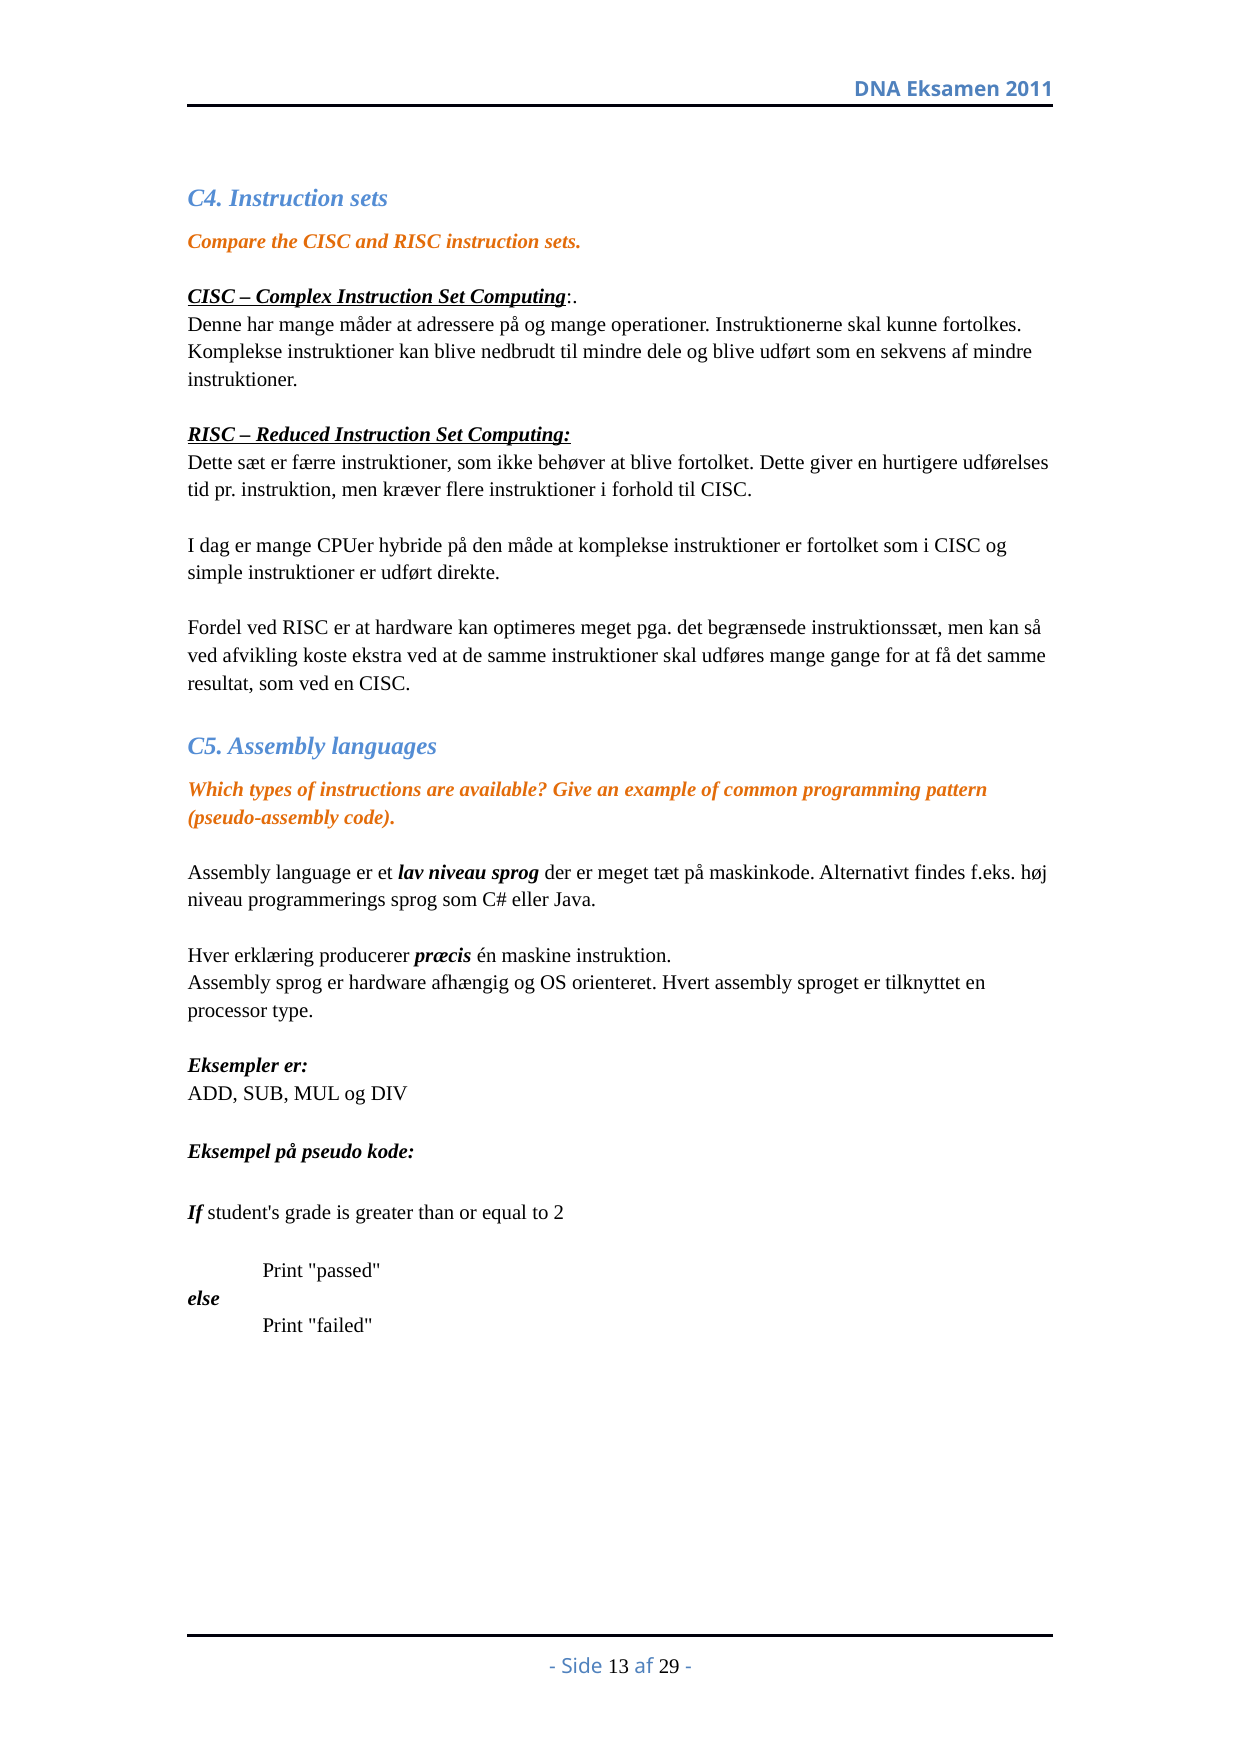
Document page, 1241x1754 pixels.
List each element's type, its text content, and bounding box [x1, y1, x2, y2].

text I dag er mange CPUer hybride på den måde at komplekse instruktioner er fortolket som i CISC og simple instruktioner er udført direkte. [187, 532, 1053, 584]
text RISC – Reduced Instruction Set Computing: [187, 422, 1053, 446]
text Denne har mange måder at adressere på og mange operationer. Instruktionerne skal kunne fortolkes. [187, 312, 1053, 336]
text Fordel ved RISC er at hardware kan optimeres meget pga. det begrænsede instruktionssæt, men kan så ved afvikling koste ekstra ved at de samme instruktioner skal udføres mange gange for at få det samme resultat, som ved en CISC. [187, 615, 1053, 694]
text Eksempler er: [187, 1053, 1053, 1077]
subtitle C5. Assembly languages [187, 731, 1053, 760]
subtitle C4. Instruction sets [187, 183, 1053, 212]
text Compare the CISC and RISC instruction sets. [187, 229, 1053, 253]
text Komplekse instruktioner kan blive nedbrudt til mindre dele og blive udført som en sekvens af mindre instruktioner. [187, 339, 1053, 391]
text Assembly sprog er hardware afhængig og OS orienteret. Hvert assembly sproget er tilknyttet en processor type. [187, 970, 1053, 1022]
text CISC – Complex Instruction Set Computing:. [187, 284, 1053, 308]
text Hver erklæring producerer præcis én maskine instruktion. [187, 943, 1053, 967]
text Dette sæt er færre instruktioner, som ikke behøver at blive fortolket. Dette giver en hurtigere udførelses tid pr. instruktion, men kræver flere instruktioner i forhold til CISC. [187, 450, 1053, 501]
text Print "failed" [262, 1313, 1053, 1337]
text Print "passed" [262, 1258, 1053, 1282]
text If student's grade is greater than or equal to 2 [187, 1200, 1053, 1224]
text Eksempel på pseudo kode: [187, 1139, 1053, 1163]
text ADD, SUB, MUL og DIV [187, 1081, 1053, 1105]
text Which types of instructions are available? Give an example of common programming pattern (pseudo-assembly code). [187, 777, 1053, 829]
text else [187, 1286, 1053, 1309]
text Assembly language er et lav niveau sprog der er meget tæt på maskinkode. Alternativt findes f.eks. høj niveau programmerings sprog som C# eller Java. [187, 860, 1053, 911]
